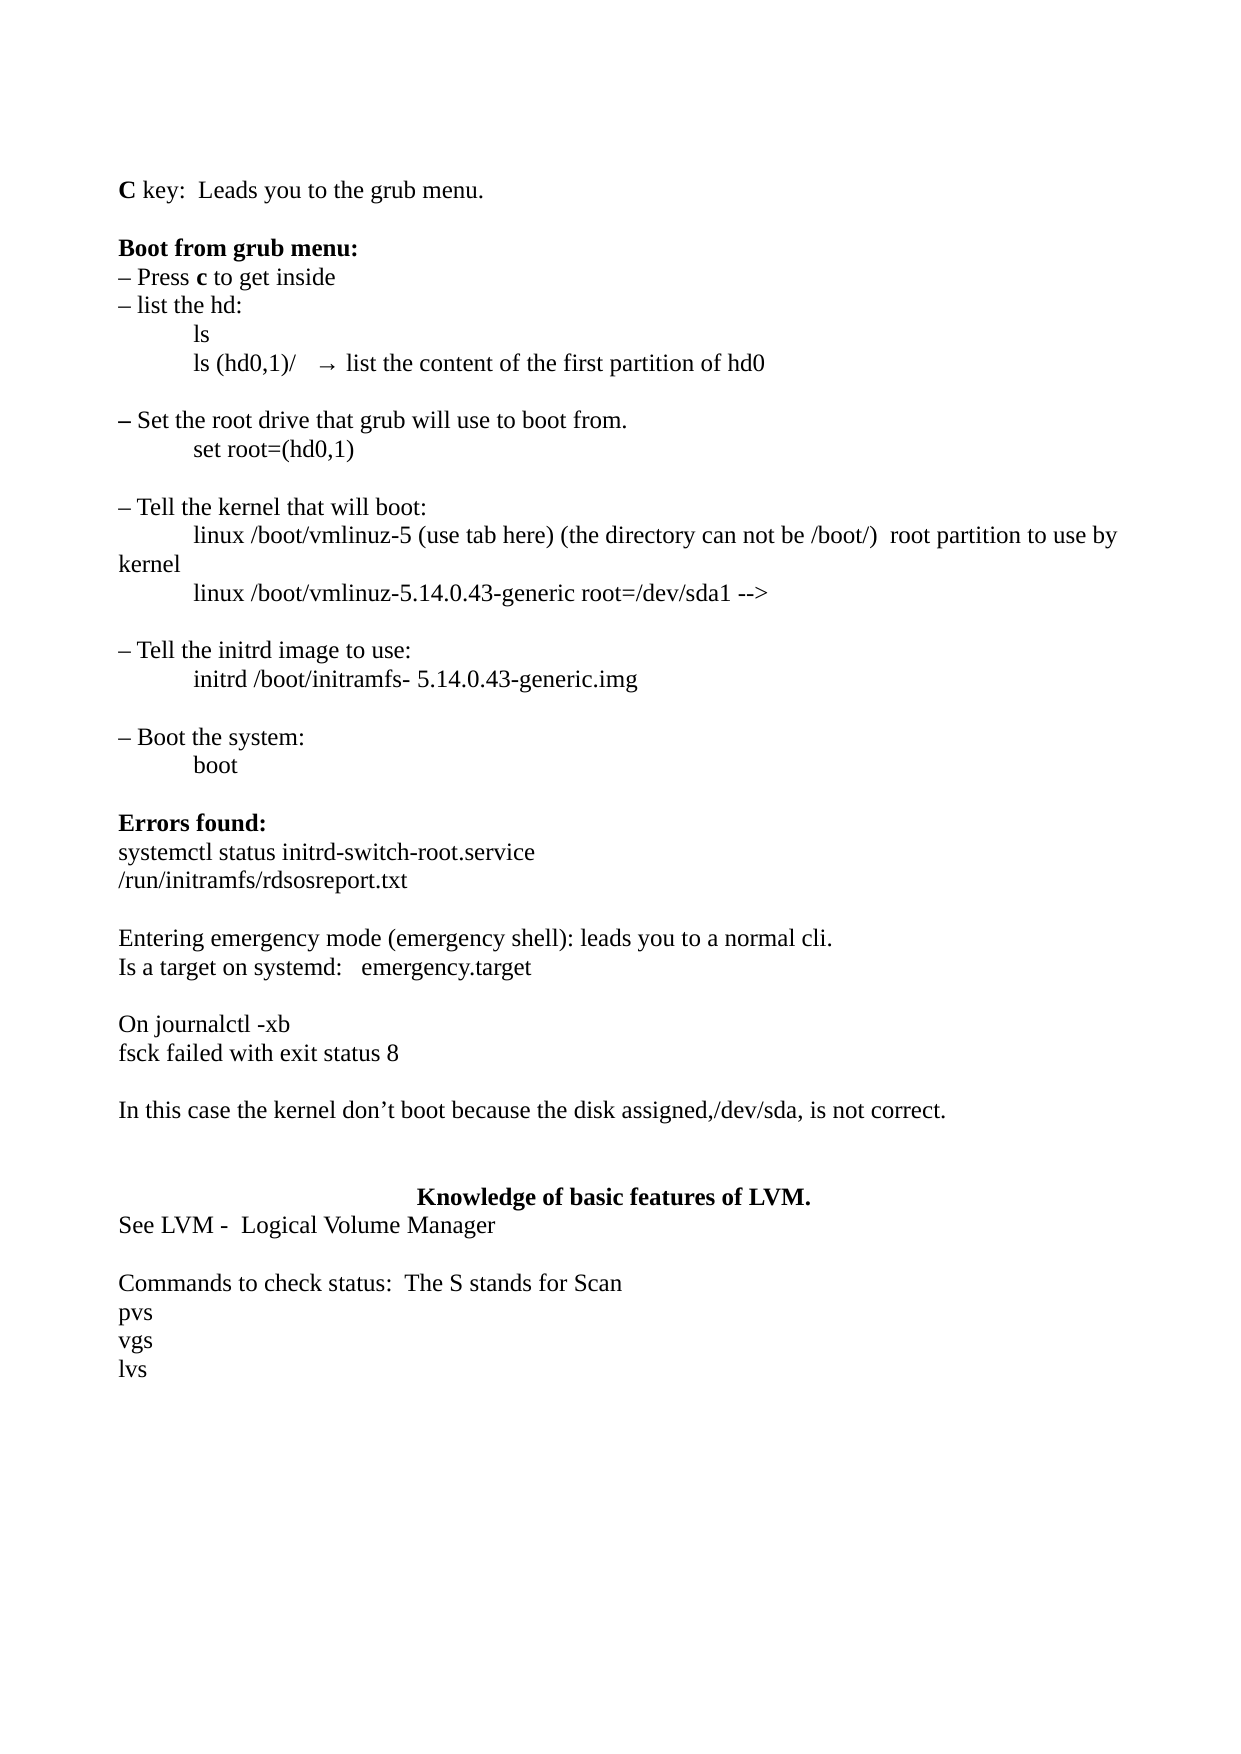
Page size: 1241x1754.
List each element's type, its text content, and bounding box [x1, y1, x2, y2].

text On journalctl -xb [118, 1009, 1122, 1038]
text linux /boot/vmlinuz-5.14.0.43-generic root=/dev/sda1 --> [118, 578, 1122, 607]
text fsck failed with exit status 8 [118, 1038, 1122, 1067]
text Commands to check status: The S stands for Scan [118, 1268, 1122, 1297]
text Is a target on systemd: emergency.target [118, 952, 1122, 981]
text In this case the kernel don’t boot because the disk assigned,/dev/sda, is not correct. [118, 1096, 1122, 1124]
text ls (hd0,1)/ → list the content of the first partition of hd0 [118, 348, 1122, 377]
text – Set the root drive that grub will use to boot from. [118, 406, 1122, 434]
text linux /boot/vmlinuz-5 (use tab here) (the directory can not be /boot/) root partition to use by kernel [118, 521, 1122, 578]
text Boot from grub menu: [118, 233, 1122, 262]
text – list the hd: [118, 291, 1122, 319]
text – Tell the kernel that will boot: [118, 492, 1122, 521]
text ls [118, 319, 1122, 348]
text – Press c to get inside [118, 262, 1122, 291]
text systemctl status initrd-switch-root.service [118, 837, 1122, 866]
text boot [118, 751, 1122, 779]
text C key: Leads you to the grub menu. [118, 176, 1122, 204]
text pvs [118, 1297, 1122, 1326]
text /run/initramfs/rdsosreport.txt [118, 866, 1122, 894]
text – Boot the system: [118, 722, 1122, 751]
text – Tell the initrd image to use: [118, 636, 1122, 664]
text vgs [118, 1326, 1122, 1354]
text lvs [118, 1354, 1122, 1383]
text initrd /boot/initramfs- 5.14.0.43-generic.img [118, 664, 1122, 693]
text Errors found: [118, 808, 1122, 837]
text Entering emergency mode (emergency shell): leads you to a normal cli. [118, 923, 1122, 952]
text set root=(hd0,1) [118, 434, 1122, 463]
text See LVM - Logical Volume Manager [118, 1211, 1122, 1239]
text Knowledge of basic features of LVM. [118, 1182, 1122, 1211]
